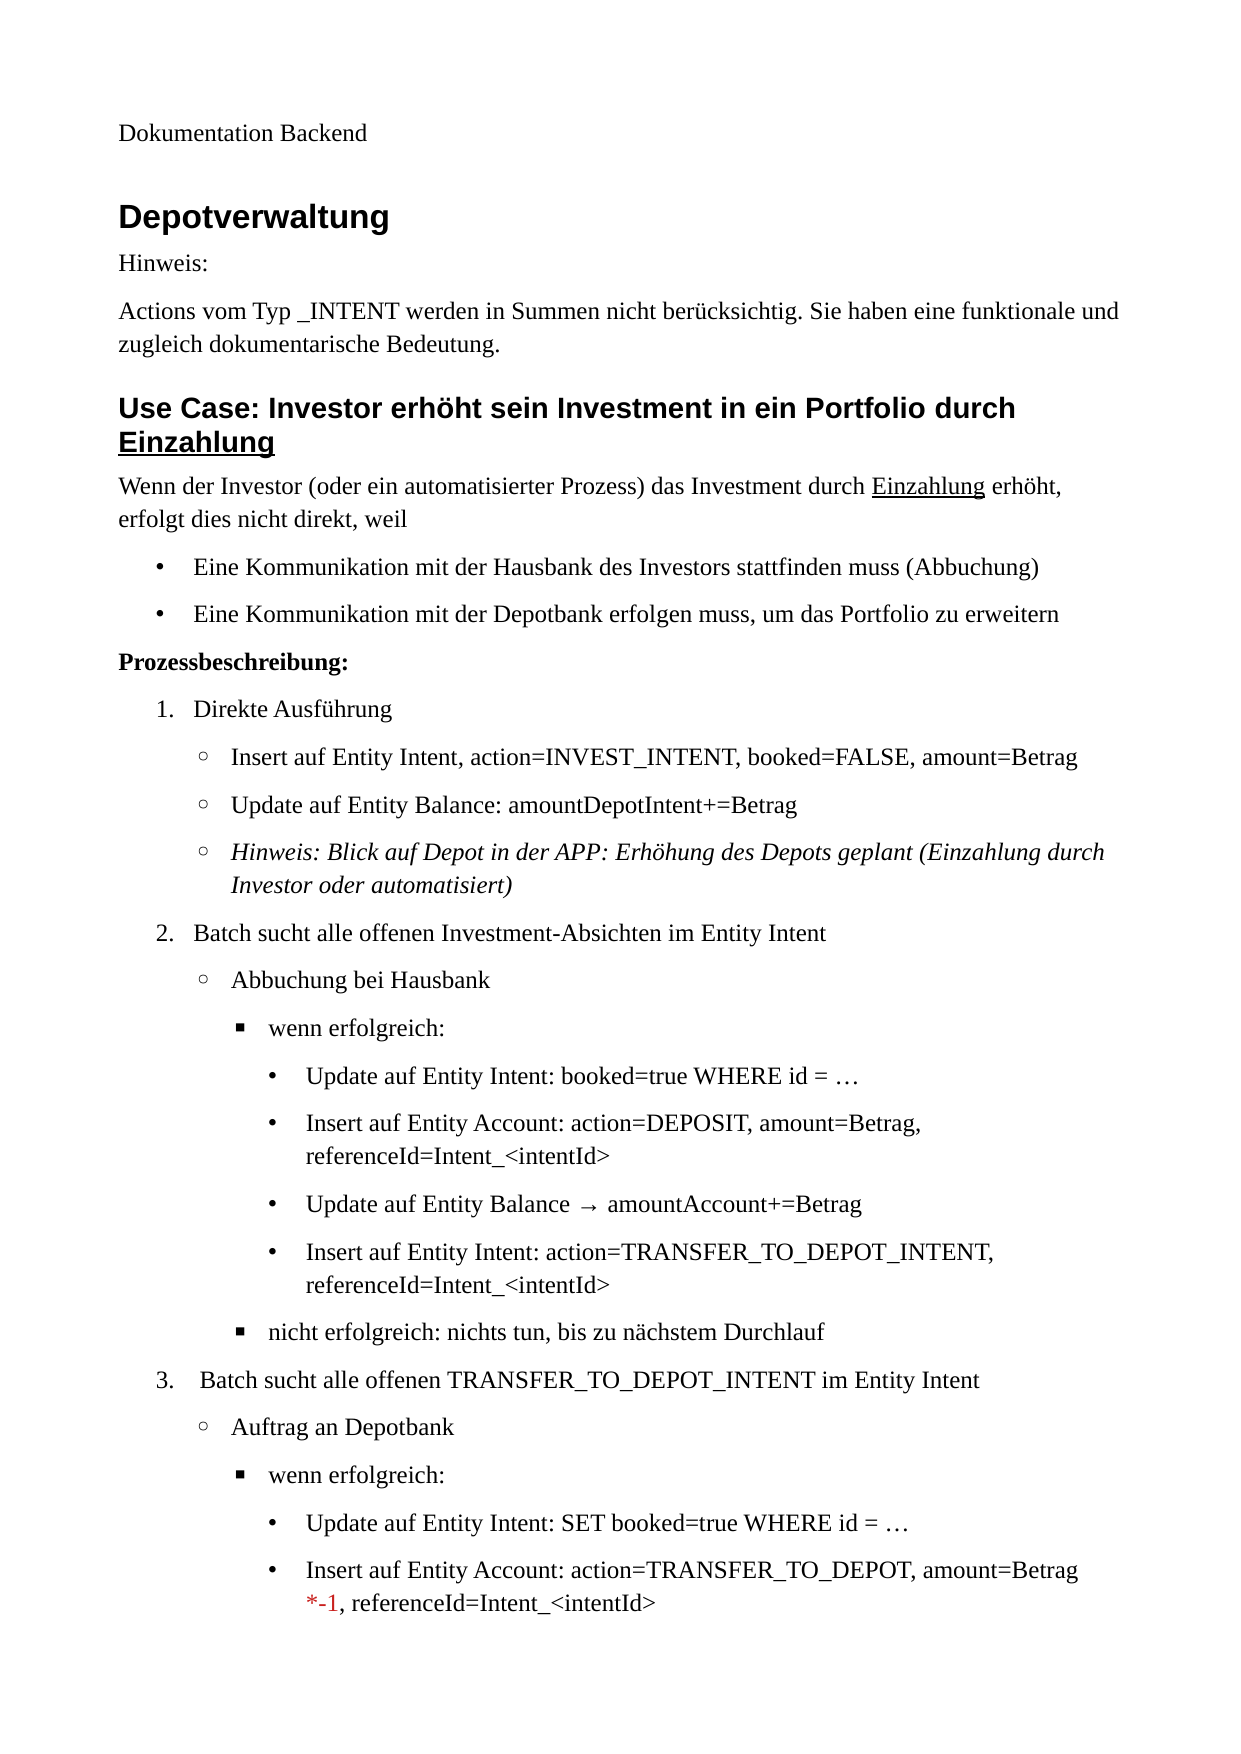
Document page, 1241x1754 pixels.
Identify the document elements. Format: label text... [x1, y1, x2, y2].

list Eine Kommunikation mit der Hausbank des Investors stattfinden muss (Abbuchung) [156, 552, 1122, 581]
subtitle Use Case: Investor erhöht sein Investment in ein Portfolio durch Einzahlung [118, 391, 1122, 459]
list Batch sucht alle offenen Investment-Absichten im Entity Intent [156, 918, 1122, 947]
list nicht erfolgreich: nichts tun, bis zu nächstem Durchlauf [231, 1317, 1122, 1346]
list Hinweis: Blick auf Depot in der APP: Erhöhung des Depots geplant (Einzahlung durch Investor oder automatisiert) [193, 837, 1122, 899]
list Abbuchung bei Hausbank [193, 966, 1122, 994]
list Insert auf Entity Intent: action=TRANSFER_TO_DEPOT_INTENT, referenceId=Intent_<intentId> [268, 1237, 1122, 1298]
list Update auf Entity Balance → amountAccount+=Betrag [268, 1189, 1122, 1218]
list Eine Kommunikation mit der Depotbank erfolgen muss, um das Portfolio zu erweitern [156, 599, 1122, 628]
list Insert auf Entity Account: action=TRANSFER_TO_DEPOT, amount=Betrag *-1, referenceId=Intent_<intentId> [268, 1555, 1122, 1617]
list Update auf Entity Intent: booked=true WHERE id = … [268, 1061, 1122, 1089]
list Insert auf Entity Intent, action=INVEST_INTENT, booked=FALSE, amount=Betrag [193, 742, 1122, 771]
list Batch sucht alle offenen TRANSFER_TO_DEPOT_INTENT im Entity Intent [156, 1365, 1122, 1394]
text Prozessbeschreibung: [118, 647, 1122, 676]
list Auftrag an Depotbank [193, 1412, 1122, 1441]
list Insert auf Entity Account: action=DEPOSIT, amount=Betrag, referenceId=Intent_<intentId> [268, 1108, 1122, 1170]
list wenn erfolgreich: [231, 1013, 1122, 1042]
list Direkte Ausführung [156, 694, 1122, 723]
list Update auf Entity Balance: amountDepotIntent+=Betrag [193, 790, 1122, 818]
list Update auf Entity Intent: SET booked=true WHERE id = … [268, 1508, 1122, 1536]
text Hinweis: [118, 248, 1122, 277]
list wenn erfolgreich: [231, 1460, 1122, 1489]
text Actions vom Typ _INTENT werden in Summen nicht berücksichtig. Sie haben eine funktionale und zugleich dokumentarische Bedeutung. [118, 296, 1122, 358]
text Wenn der Investor (oder ein automatisierter Prozess) das Investment durch Einzahlung erhöht, erfolgt dies nicht direkt, weil [118, 471, 1122, 533]
subtitle Depotverwaltung [118, 197, 1122, 236]
